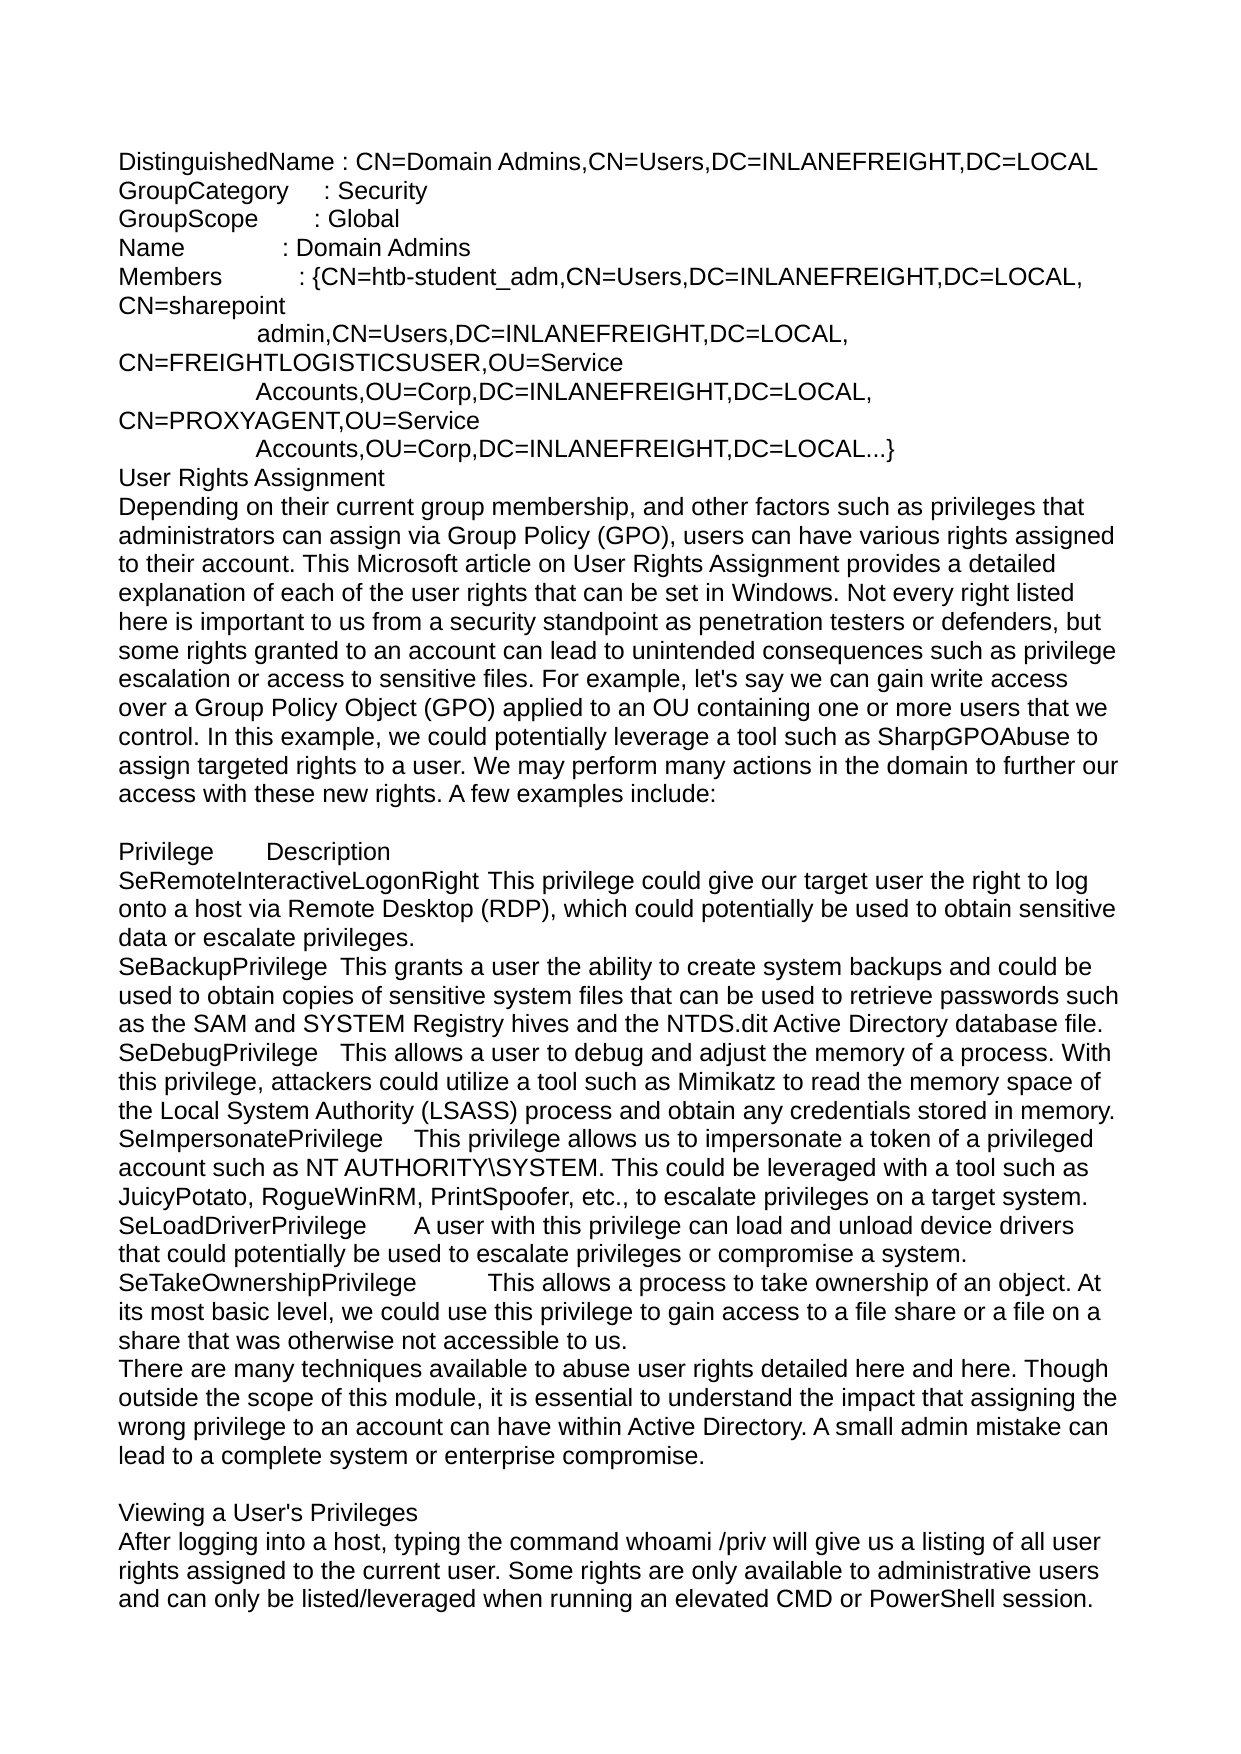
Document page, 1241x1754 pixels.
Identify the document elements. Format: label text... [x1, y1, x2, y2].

text Viewing a User's Privileges [118, 1498, 1122, 1527]
text User Rights Assignment [118, 463, 1122, 492]
text GroupScope : Global [118, 204, 1122, 233]
text Members : {CN=htb-student_adm,CN=Users,DC=INLANEFREIGHT,DC=LOCAL, CN=sharepoint [118, 262, 1122, 319]
text SeDebugPrivilege This allows a user to debug and adjust the memory of a process. With this privilege, attackers could utilize a tool such as Mimikatz to read the memory space of the Local System Authority (LSASS) process and obtain any credentials stored in memory. [118, 1038, 1122, 1124]
text SeTakeOwnershipPrivilege This allows a process to take ownership of an object. At its most basic level, we could use this privilege to gain access to a file share or a file on a share that was otherwise not accessible to us. [118, 1268, 1122, 1354]
text Privilege Description [118, 837, 1122, 866]
text admin,CN=Users,DC=INLANEFREIGHT,DC=LOCAL, CN=FREIGHTLOGISTICSUSER,OU=Service [118, 319, 1122, 377]
text SeLoadDriverPrivilege A user with this privilege can load and unload device drivers that could potentially be used to escalate privileges or compromise a system. [118, 1211, 1122, 1268]
text Accounts,OU=Corp,DC=INLANEFREIGHT,DC=LOCAL, CN=PROXYAGENT,OU=Service [118, 377, 1122, 434]
text Depending on their current group membership, and other factors such as privileges that administrators can assign via Group Policy (GPO), users can have various rights assigned to their account. This Microsoft article on User Rights Assignment provides a detailed explanation of each of the user rights that can be set in Windows. Not every right listed here is important to us from a security standpoint as penetration testers or defenders, but some rights granted to an account can lead to unintended consequences such as privilege escalation or access to sensitive files. For example, let's say we can gain write access over a Group Policy Object (GPO) applied to an OU containing one or more users that we control. In this example, we could potentially leverage a tool such as SharpGPOAbuse to assign targeted rights to a user. We may perform many actions in the domain to further our access with these new rights. A few examples include: [118, 492, 1122, 808]
text GroupCategory : Security [118, 176, 1122, 204]
text SeImpersonatePrivilege This privilege allows us to impersonate a token of a privileged account such as NT AUTHORITY\SYSTEM. This could be leveraged with a tool such as JuicyPotato, RogueWinRM, PrintSpoofer, etc., to escalate privileges on a target system. [118, 1124, 1122, 1211]
text There are many techniques available to abuse user rights detailed here and here. Though outside the scope of this module, it is essential to understand the impact that assigning the wrong privilege to an account can have within Active Directory. A small admin mistake can lead to a complete system or enterprise compromise. [118, 1354, 1122, 1469]
text DistinguishedName : CN=Domain Admins,CN=Users,DC=INLANEFREIGHT,DC=LOCAL [118, 147, 1122, 176]
text Name : Domain Admins [118, 233, 1122, 262]
text SeBackupPrivilege This grants a user the ability to create system backups and could be used to obtain copies of sensitive system files that can be used to retrieve passwords such as the SAM and SYSTEM Registry hives and the NTDS.dit Active Directory database file. [118, 952, 1122, 1038]
text SeRemoteInteractiveLogonRight This privilege could give our target user the right to log onto a host via Remote Desktop (RDP), which could potentially be used to obtain sensitive data or escalate privileges. [118, 866, 1122, 952]
text After logging into a host, typing the command whoami /priv will give us a listing of all user rights assigned to the current user. Some rights are only available to administrative users and can only be listed/leveraged when running an elevated CMD or PowerShell session. [118, 1527, 1122, 1613]
text Accounts,OU=Corp,DC=INLANEFREIGHT,DC=LOCAL...} [118, 434, 1122, 463]
